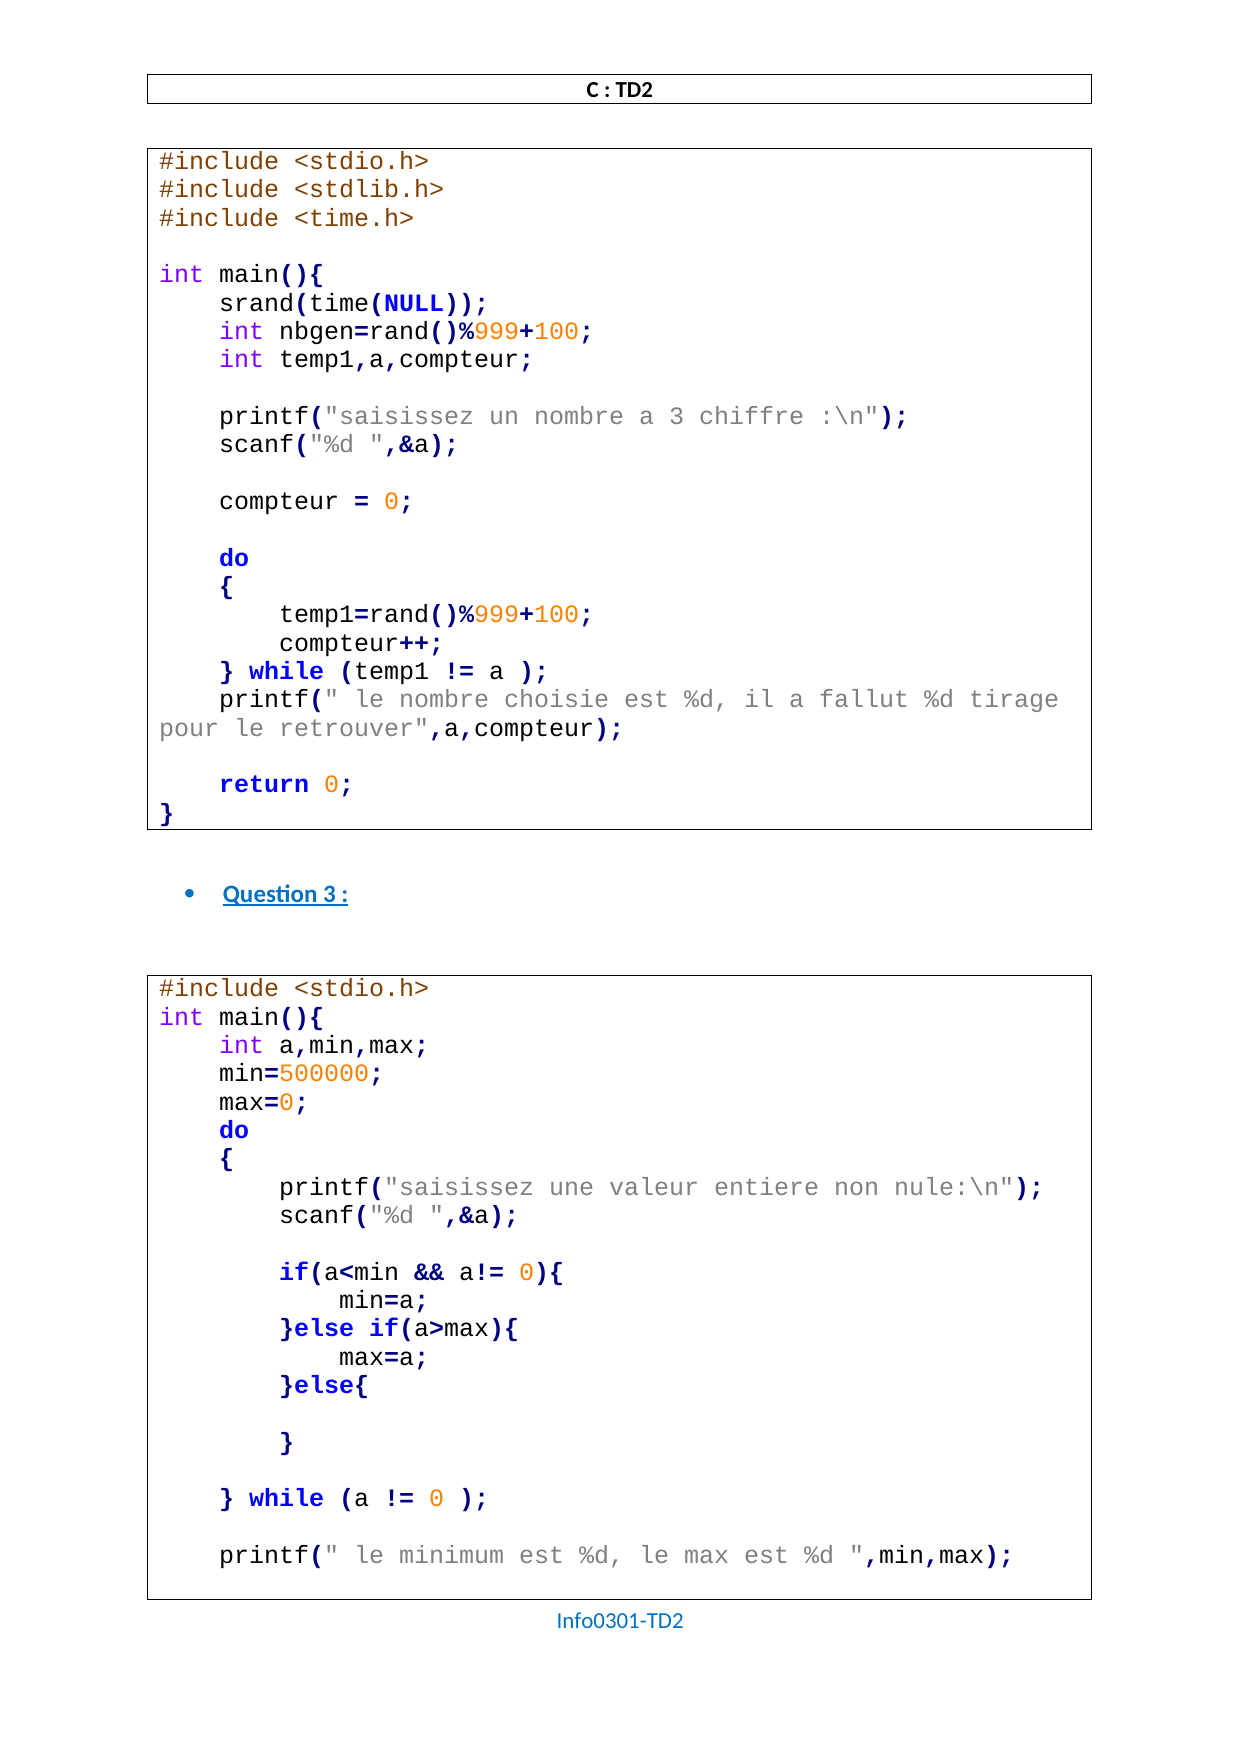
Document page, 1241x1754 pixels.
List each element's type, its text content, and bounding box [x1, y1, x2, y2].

table_header #include <stdio.h> int main(){ int a,min,max; min=500000; max=0; do { printf("saisissez une valeur entiere non nule:\n"); scanf("%d ",&a); if(a<min && a!= 0){ min=a; }else if(a>max){ max=a; }else{ } } while (a != 0 ); printf(" le minimum est %d, le max est %d ",min,max); [148, 976, 1091, 1599]
table_header #include <stdio.h> #include <stdlib.h> #include <time.h> int main(){ srand(time(NULL)); int nbgen=rand()%999+100; int temp1,a,compteur; printf("saisissez un nombre a 3 chiffre :\n"); scanf("%d ",&a); compteur = 0; do { temp1=rand()%999+100; compteur++; } while (temp1 != a ); printf(" le nombre choisie est %d, il a fallut %d tirage pour le retrouver",a,compteur); return 0; } [148, 149, 1091, 829]
list Question 3 : [185, 878, 1093, 908]
